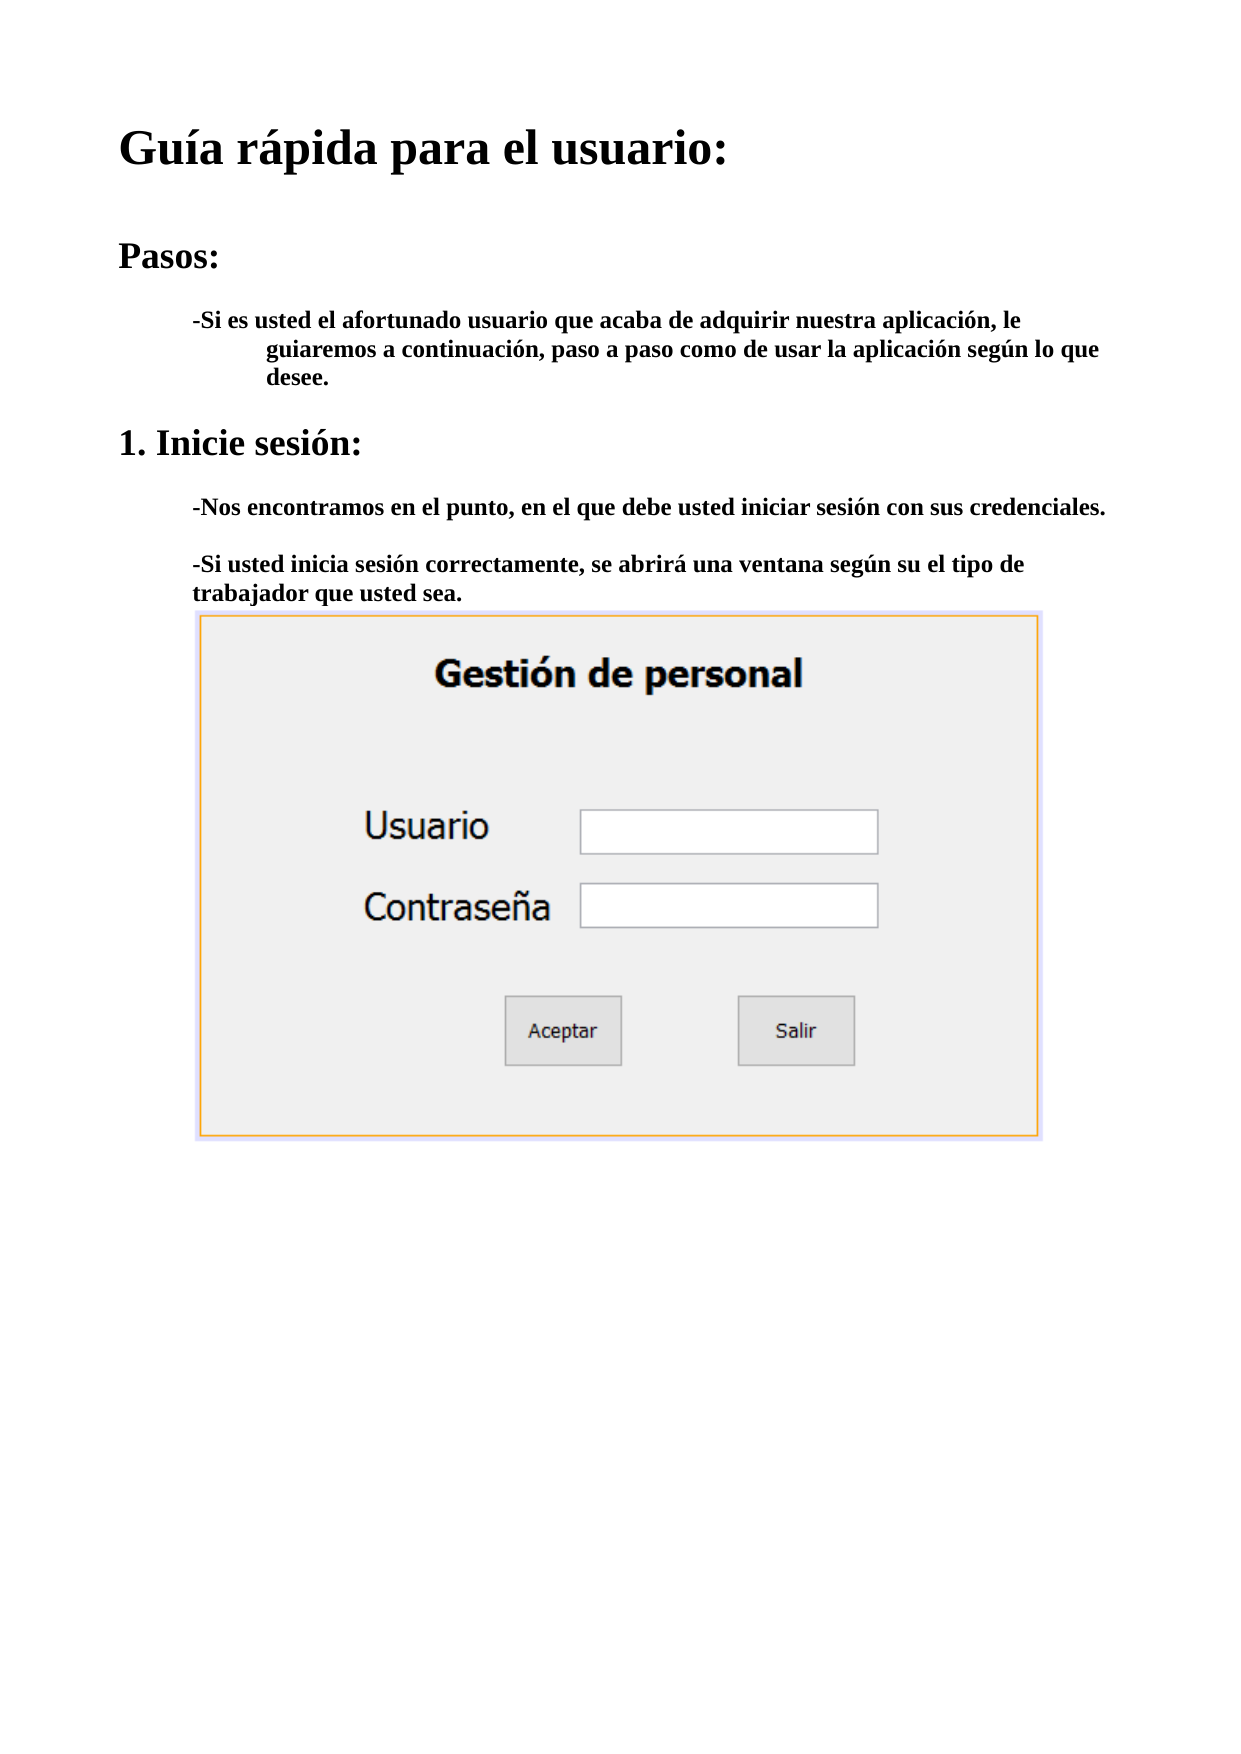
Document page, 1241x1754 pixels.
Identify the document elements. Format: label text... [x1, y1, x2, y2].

list Inicie sesión: [118, 420, 1122, 463]
text -Si es usted el afortunado usuario que acaba de adquirir nuestra aplicación, le guiaremos a continuación, paso a paso como de usar la aplicación según lo que desee. [118, 305, 1122, 391]
text -Si usted inicia sesión correctamente, se abrirá una ventana según su el tipo de trabajador que usted sea. [118, 549, 1122, 607]
text Pasos: [118, 233, 1122, 276]
picture [189, 606, 1051, 1143]
text Guía rápida para el usuario: [118, 118, 1122, 176]
text -Nos encontramos en el punto, en el que debe usted iniciar sesión con sus credenciales. [118, 492, 1122, 521]
